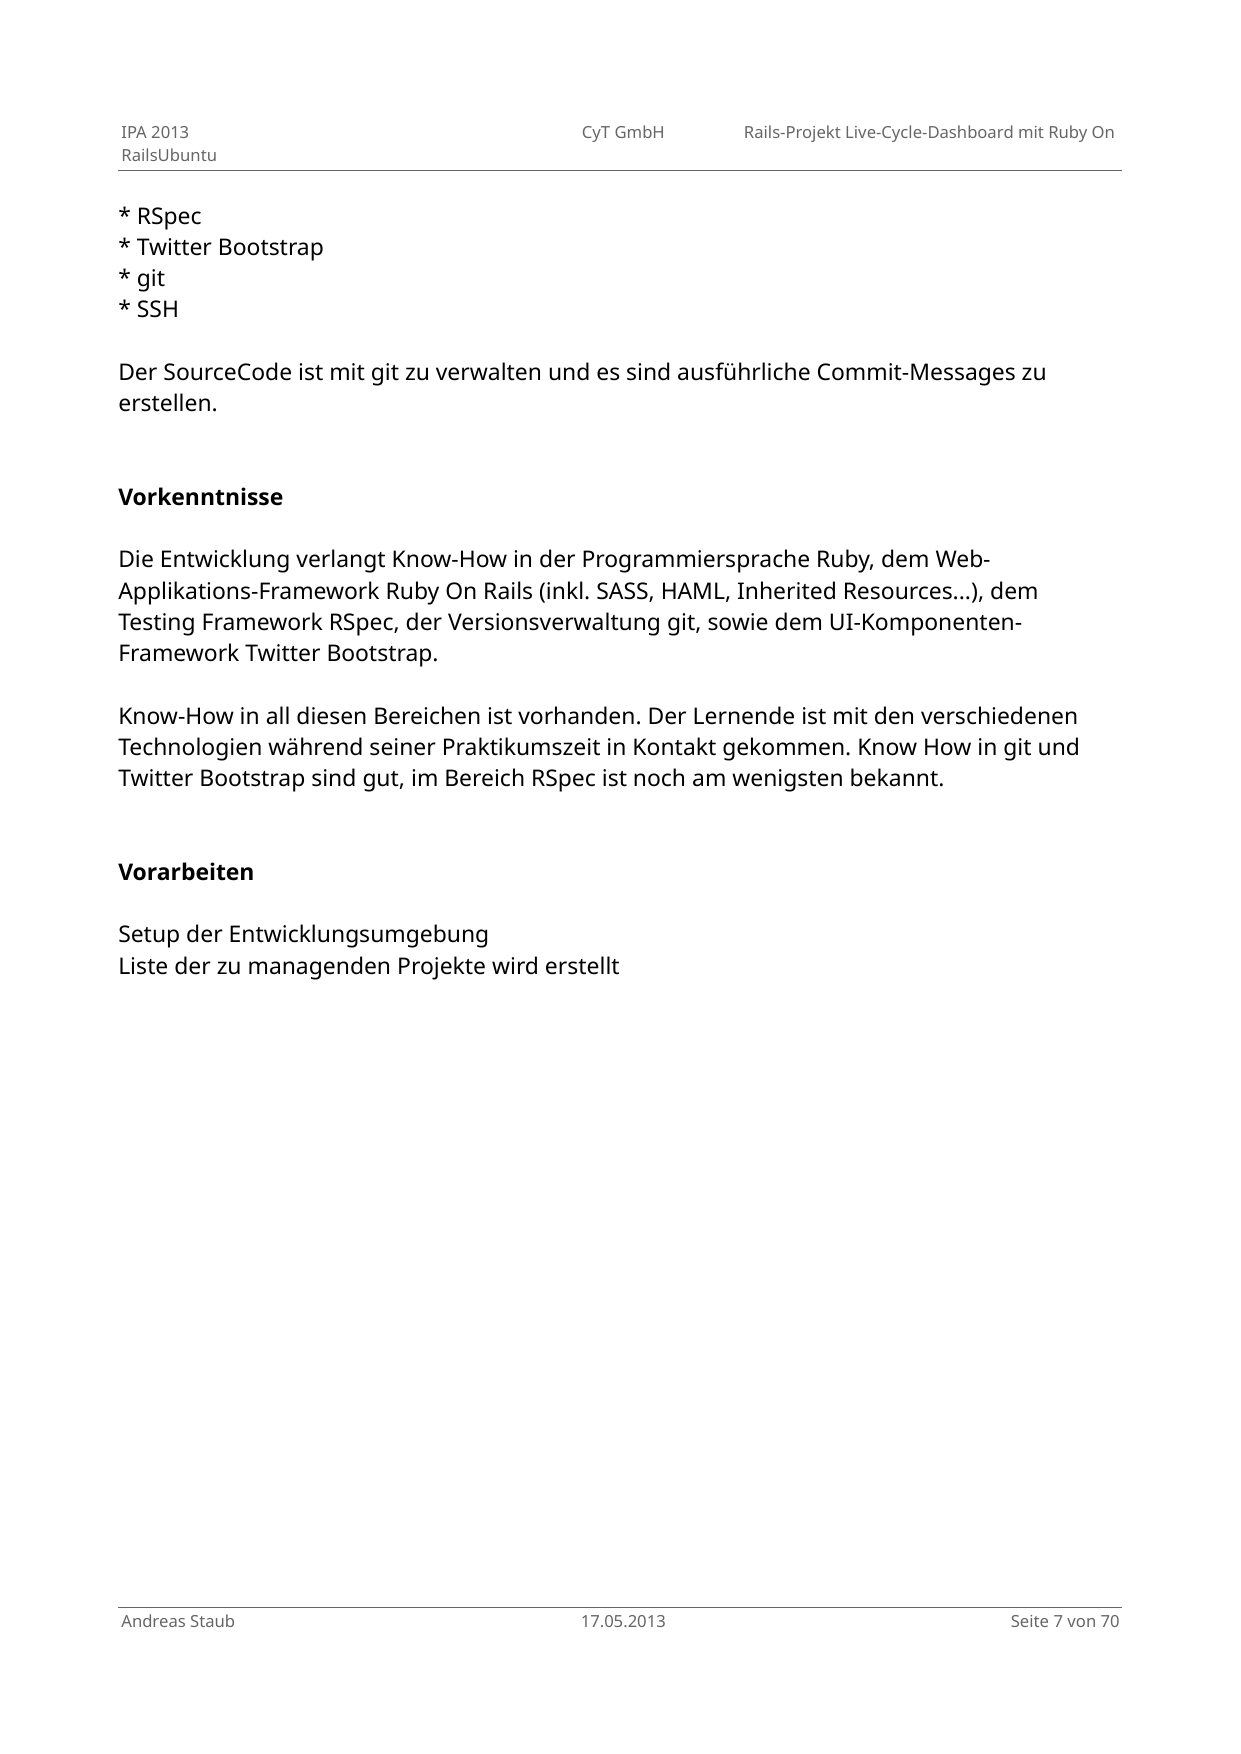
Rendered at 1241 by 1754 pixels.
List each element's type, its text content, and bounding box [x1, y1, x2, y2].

text Vorkenntnisse [118, 481, 1122, 512]
text * git [118, 262, 1122, 293]
text Die Entwicklung verlangt Know-How in der Programmiersprache Ruby, dem Web-Applikations-Framework Ruby On Rails (inkl. SASS, HAML, Inherited Resources...), dem Testing Framework RSpec, der Versionsverwaltung git, sowie dem UI-Komponenten-Framework Twitter Bootstrap. [118, 543, 1122, 668]
text * SSH [118, 293, 1122, 325]
text Liste der zu managenden Projekte wird erstellt [118, 950, 1122, 981]
text Setup der Entwicklungsumgebung [118, 918, 1122, 950]
text Der SourceCode ist mit git zu verwalten und es sind ausführliche Commit-Messages zu erstellen. [118, 356, 1122, 418]
text * RSpec [118, 200, 1122, 231]
text Know-How in all diesen Bereichen ist vorhanden. Der Lernende ist mit den verschiedenen Technologien während seiner Praktikumszeit in Kontakt gekommen. Know How in git und Twitter Bootstrap sind gut, im Bereich RSpec ist noch am wenigsten bekannt. [118, 700, 1122, 793]
text * Twitter Bootstrap [118, 231, 1122, 262]
text Vorarbeiten [118, 856, 1122, 887]
